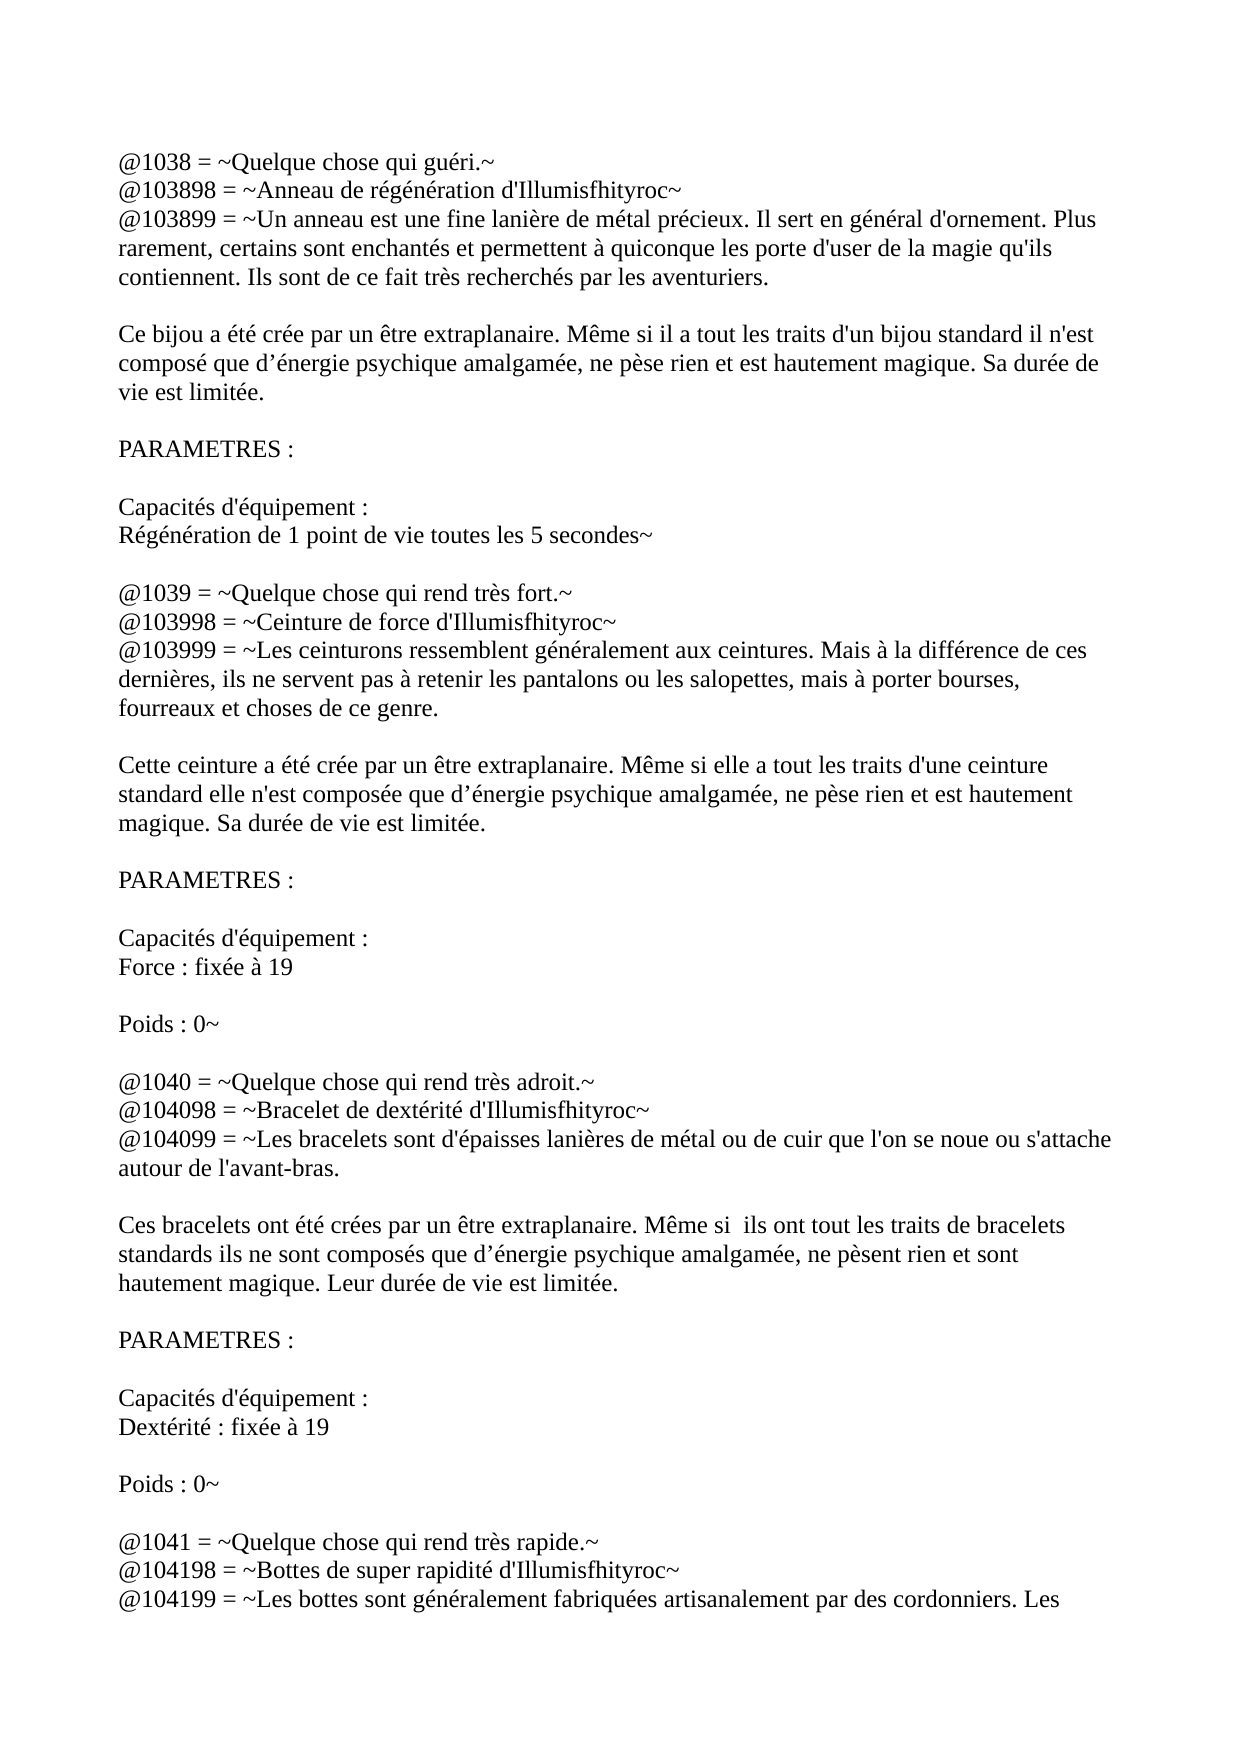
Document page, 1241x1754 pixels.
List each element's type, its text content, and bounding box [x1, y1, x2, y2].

text Dextérité : fixée à 19 [118, 1412, 1122, 1441]
text @104199 = ~Les bottes sont généralement fabriquées artisanalement par des cordonniers. Les [118, 1584, 1122, 1613]
text Cette ceinture a été crée par un être extraplanaire. Même si elle a tout les traits d'une ceinture standard elle n'est composée que d’énergie psychique amalgamée, ne pèse rien et est hautement magique. Sa durée de vie est limitée. [118, 751, 1122, 837]
text Poids : 0~ [118, 1009, 1122, 1038]
text @103998 = ~Ceinture de force d'Illumisfhityroc~ [118, 607, 1122, 636]
text Ce bijou a été crée par un être extraplanaire. Même si il a tout les traits d'un bijou standard il n'est composé que d’énergie psychique amalgamée, ne pèse rien et est hautement magique. Sa durée de vie est limitée. [118, 319, 1122, 406]
text @104099 = ~Les bracelets sont d'épaisses lanières de métal ou de cuir que l'on se noue ou s'attache autour de l'avant-bras. [118, 1124, 1122, 1182]
text @103999 = ~Les ceinturons ressemblent généralement aux ceintures. Mais à la différence de ces dernières, ils ne servent pas à retenir les pantalons ou les salopettes, mais à porter bourses, fourreaux et choses de ce genre. [118, 636, 1122, 722]
text @1039 = ~Quelque chose qui rend très fort.~ [118, 578, 1122, 607]
text Poids : 0~ [118, 1469, 1122, 1498]
text PARAMETRES : [118, 434, 1122, 463]
text Régénération de 1 point de vie toutes les 5 secondes~ [118, 521, 1122, 549]
text @103899 = ~Un anneau est une fine lanière de métal précieux. Il sert en général d'ornement. Plus rarement, certains sont enchantés et permettent à quiconque les porte d'user de la magie qu'ils contiennent. Ils sont de ce fait très recherchés par les aventuriers. [118, 204, 1122, 291]
text @1038 = ~Quelque chose qui guéri.~ [118, 147, 1122, 176]
text Capacités d'équipement : [118, 923, 1122, 952]
text Capacités d'équipement : [118, 492, 1122, 521]
text Ces bracelets ont été crées par un être extraplanaire. Même si ils ont tout les traits de bracelets standards ils ne sont composés que d’énergie psychique amalgamée, ne pèsent rien et sont hautement magique. Leur durée de vie est limitée. [118, 1211, 1122, 1297]
text PARAMETRES : [118, 866, 1122, 894]
text @1041 = ~Quelque chose qui rend très rapide.~ [118, 1527, 1122, 1556]
text @104098 = ~Bracelet de dextérité d'Illumisfhityroc~ [118, 1096, 1122, 1124]
text Capacités d'équipement : [118, 1383, 1122, 1412]
text @104198 = ~Bottes de super rapidité d'Illumisfhityroc~ [118, 1556, 1122, 1584]
text @103898 = ~Anneau de régénération d'Illumisfhityroc~ [118, 176, 1122, 204]
text Force : fixée à 19 [118, 952, 1122, 981]
text @1040 = ~Quelque chose qui rend très adroit.~ [118, 1067, 1122, 1096]
text PARAMETRES : [118, 1326, 1122, 1354]
